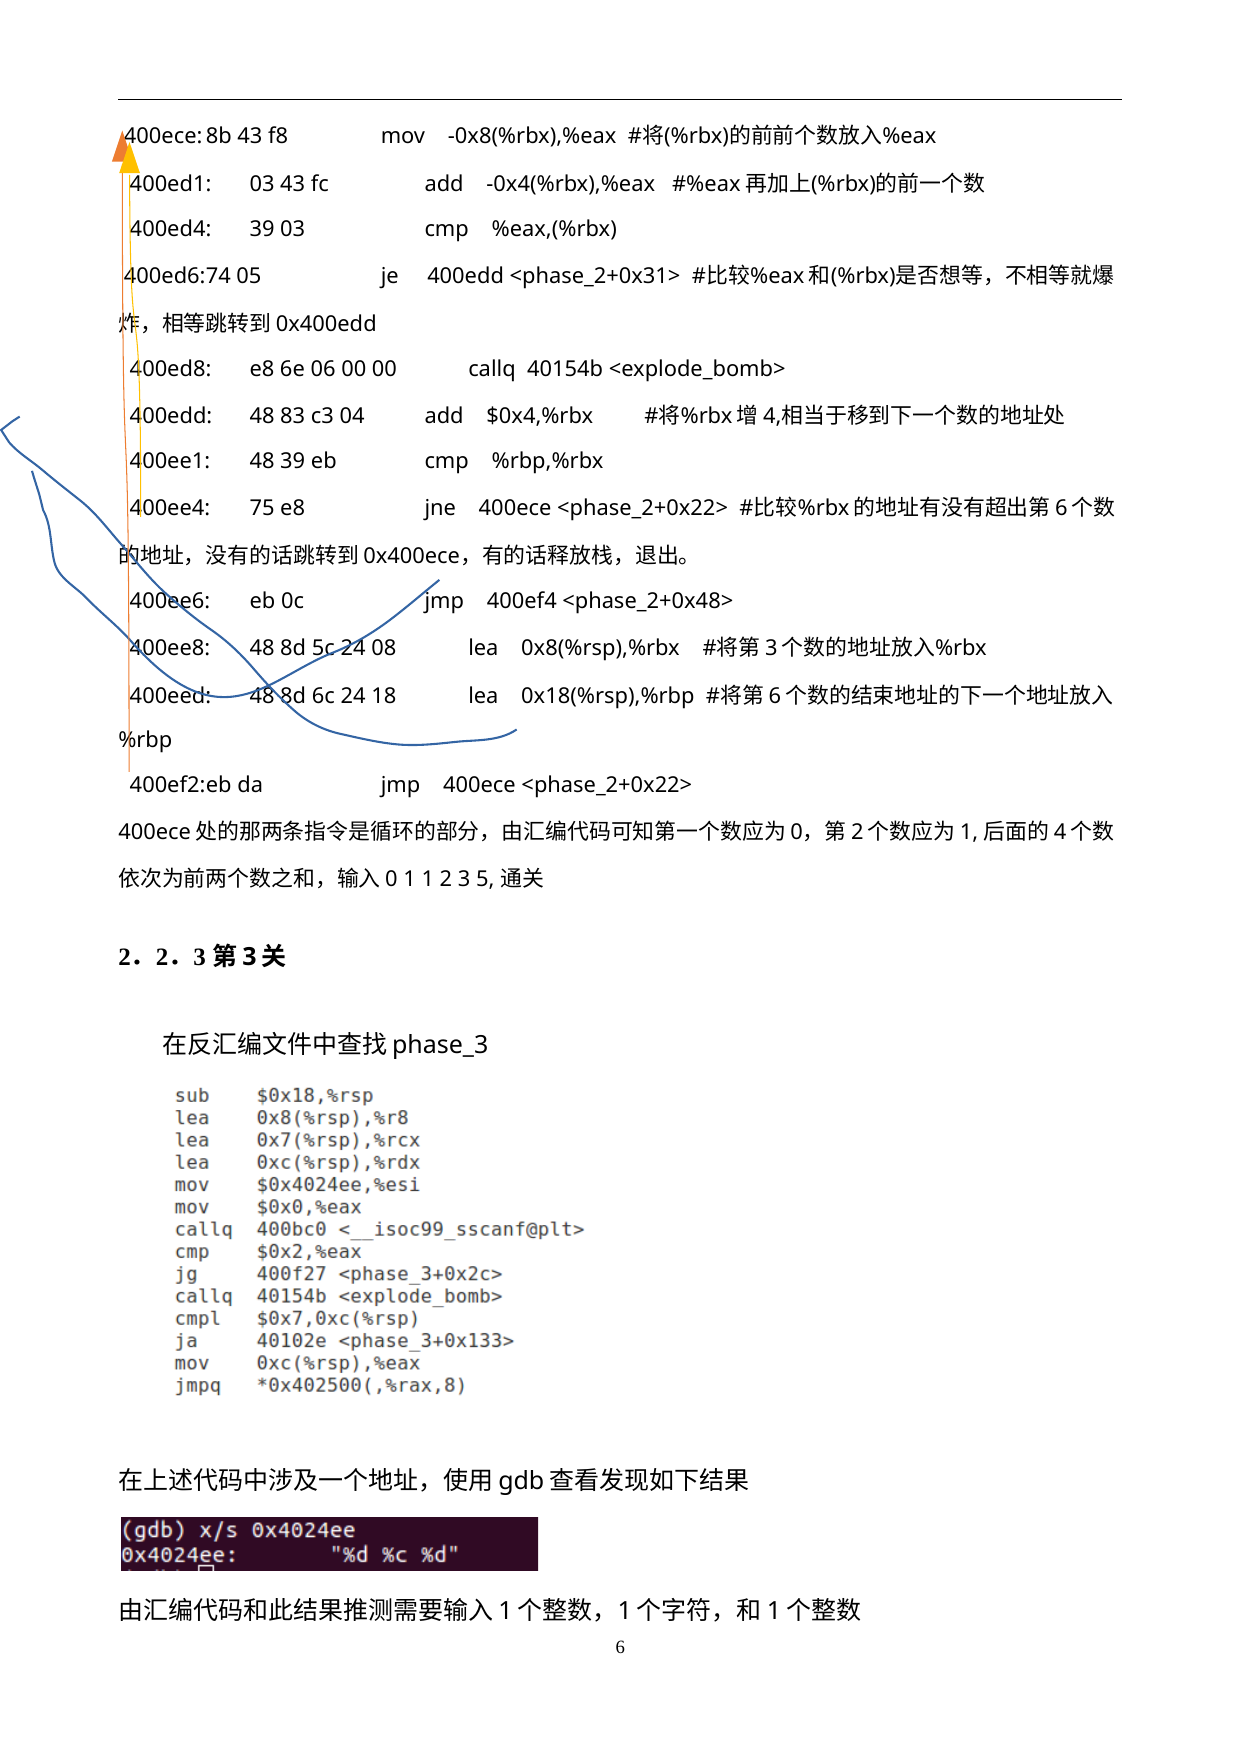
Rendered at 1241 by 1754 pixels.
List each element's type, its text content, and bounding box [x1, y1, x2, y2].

text 400ee8: 48 8d 5c 24 08 lea 0x8(%rsp),%rbx #将第3个数的地址放入%rbx [130, 630, 245, 662]
text 400eed: 48 8d 6c 24 18 lea 0x18(%rsp),%rbp #将第6个数的结束地址的下一个地址放入%rbp [130, 678, 1122, 754]
text 400ed4: 39 03 cmp %eax,(%rbx) [131, 213, 1122, 243]
subtitle 2．2．3 第3关 [118, 936, 1122, 972]
text 400ee4: 75 e8 jne 400ece <phase_2+0x22> #比较%rbx的地址有没有超出第6个数的地址，没有的话跳转到0x400ece，有的话释放栈，退出。 [129, 490, 1122, 569]
text 400ee8: 48 8d 5c 24 08 lea 0x8(%rsp),%rbx #将第3个数的地址放入%rbx [215, 630, 372, 662]
text 400ee8: 48 8d 5c 24 08 lea 0x8(%rsp),%rbx #将第3个数的地址放入%rbx [317, 630, 1122, 662]
text 400ee6: eb 0c jmp 400ef4 <phase_2+0x48> [130, 585, 188, 615]
text 400ece处的那两条指令是循环的部分，由汇编代码可知第一个数应为0，第2个数应为1, 后面的4个数依次为前两个数之和，输入0 1 1 2 3 5, 通关 [118, 814, 1122, 893]
text 400ece: 8b 43 f8 mov -0x8(%rbx),%eax #将(%rbx)的前前个数放入%eax [118, 118, 1122, 150]
text 400ee6: eb 0c jmp 400ef4 <phase_2+0x48> [160, 585, 430, 615]
text 400ed1: 03 43 fc add -0x4(%rbx),%eax #%eax再加上(%rbx)的前一个数 [131, 166, 1122, 197]
text 在反汇编文件中查找phase_3 [118, 1025, 1122, 1061]
text 400ed8: e8 6e 06 00 00 callq 40154b <explode_bomb> [139, 353, 1122, 383]
text 400edd: 48 83 c3 04 add $0x4,%rbx #将%rbx增4,相当于移到下一个数的地址处 [141, 398, 1122, 430]
text 在上述代码中涉及一个地址，使用gdb查看发现如下结果 [118, 1461, 1122, 1497]
text 400ef2: eb da jmp 400ece <phase_2+0x22> [118, 769, 1122, 799]
text 400eed: 48 8d 6c 24 18 lea 0x18(%rsp),%rbp #将第6个数的结束地址的下一个地址放入%rbp [175, 678, 265, 696]
text 400ee6: eb 0c jmp 400ef4 <phase_2+0x48> [400, 585, 1122, 615]
text 400ee1: 48 39 eb cmp %rbp,%rbx [141, 446, 1122, 475]
text 由汇编代码和此结果推测需要输入1个整数，1个字符，和1个整数 [118, 1591, 1122, 1627]
text 400ed6: 74 05 je 400edd <phase_2+0x31> #比较%eax和(%rbx)是否想等，不相等就爆炸，相等跳转到0x400edd [132, 258, 1122, 337]
